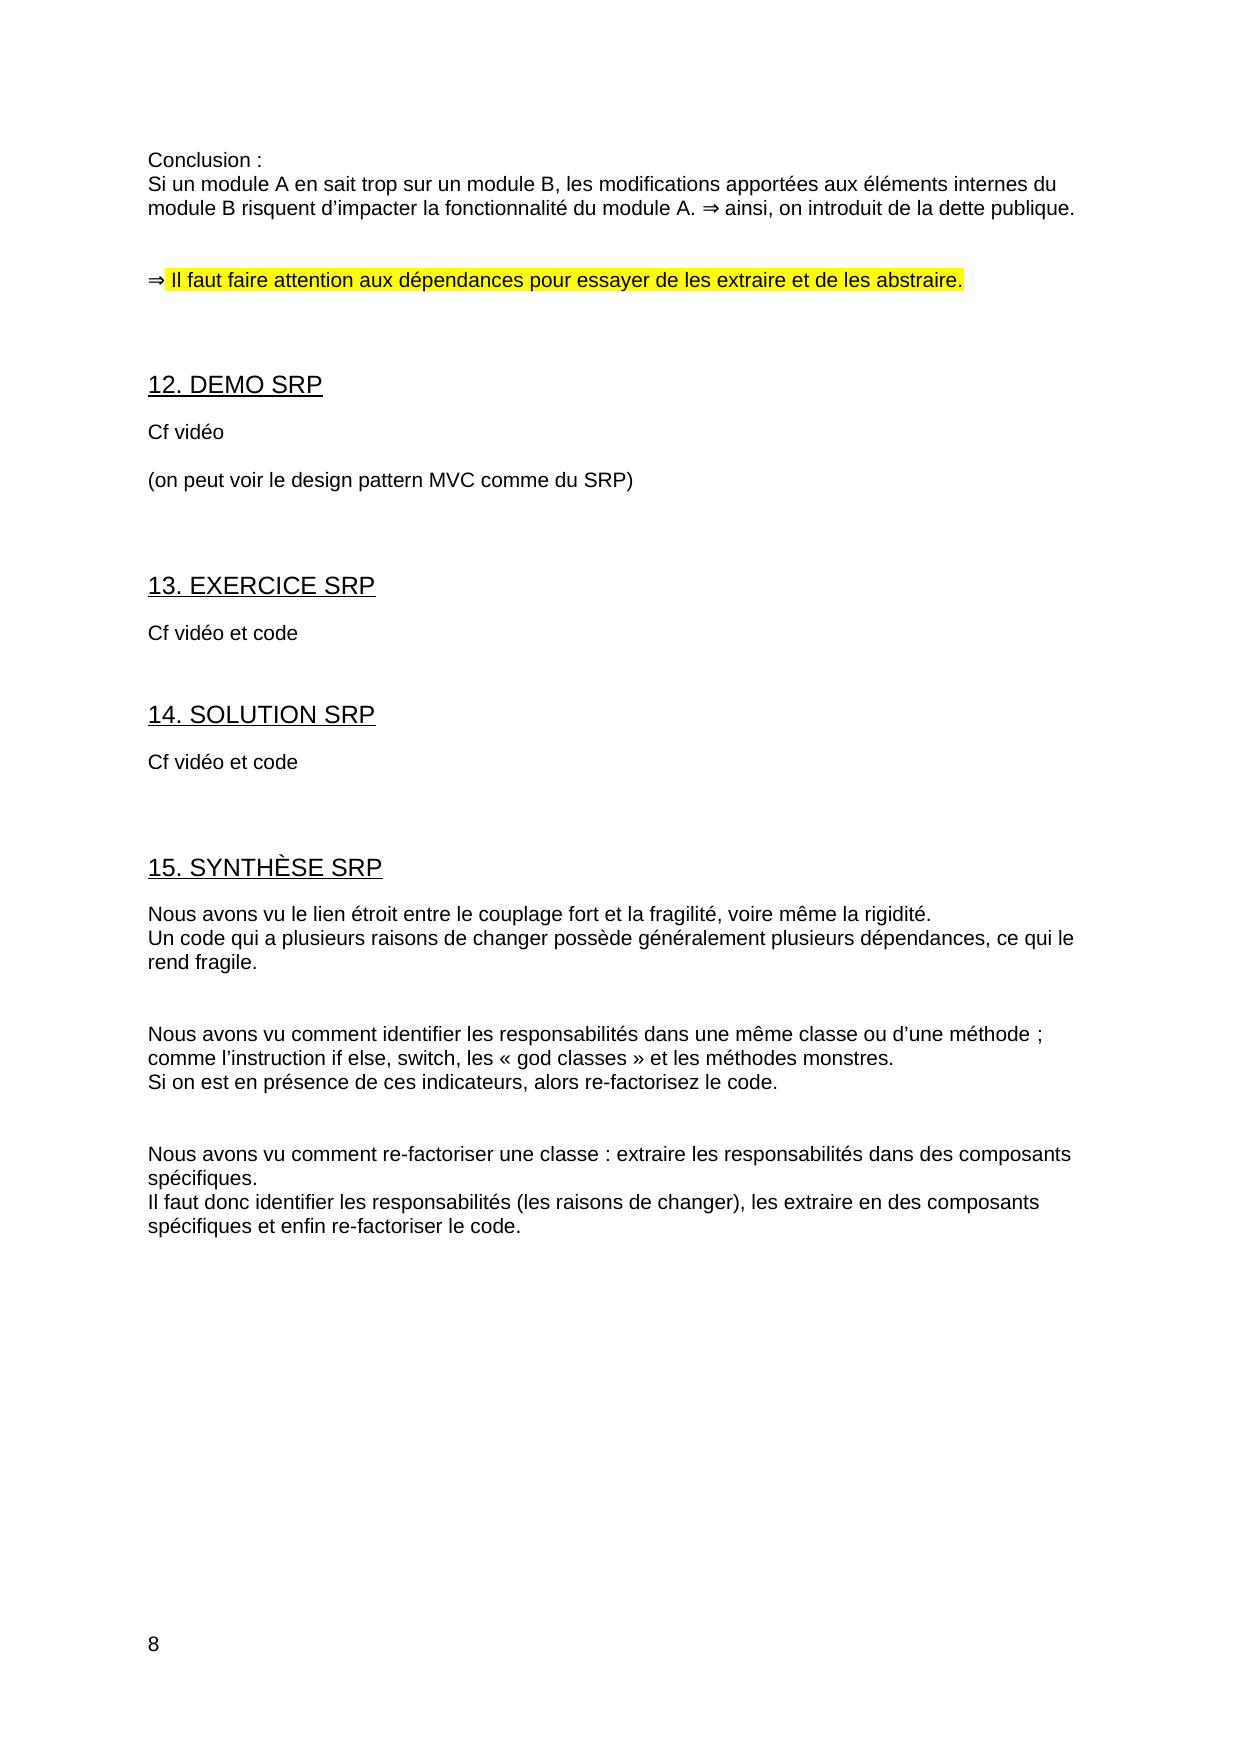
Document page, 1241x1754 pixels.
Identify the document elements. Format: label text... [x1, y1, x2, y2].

subtitle 14. Solution SRP [148, 700, 1093, 729]
text Cf vidéo et code [148, 749, 1093, 773]
subtitle 13. Exercice SRP [148, 571, 1093, 600]
text Si un module A en sait trop sur un module B, les modifications apportées aux éléments internes du module B risquent d’impacter la fonctionnalité du module A. ⇒ ainsi, on introduit de la dette publique. [148, 172, 1093, 219]
text Nous avons vu comment re-factoriser une classe : extraire les responsabilités dans des composants spécifiques. [148, 1142, 1093, 1190]
text ⇒ Il faut faire attention aux dépendances pour essayer de les extraire et de les abstraire. [148, 267, 1093, 291]
text Cf vidéo [148, 420, 1093, 444]
text Nous avons vu comment identifier les responsabilités dans une même classe ou d’une méthode ; comme l’instruction if else, switch, les « god classes » et les méthodes monstres. [148, 1022, 1093, 1070]
text Un code qui a plusieurs raisons de changer possède généralement plusieurs dépendances, ce qui le rend fragile. [148, 926, 1093, 974]
text Cf vidéo et code [148, 621, 1093, 645]
text Si on est en présence de ces indicateurs, alors re-factorisez le code. [148, 1070, 1093, 1094]
text Conclusion : [148, 148, 1093, 172]
text (on peut voir le design pattern MVC comme du SRP) [148, 468, 1093, 492]
subtitle 15. Synthèse SRP [148, 853, 1093, 881]
subtitle 12. Demo SRP [148, 371, 1093, 399]
text Il faut donc identifier les responsabilités (les raisons de changer), les extraire en des composants spécifiques et enfin re-factoriser le code. [148, 1190, 1093, 1238]
text Nous avons vu le lien étroit entre le couplage fort et la fragilité, voire même la rigidité. [148, 902, 1093, 926]
